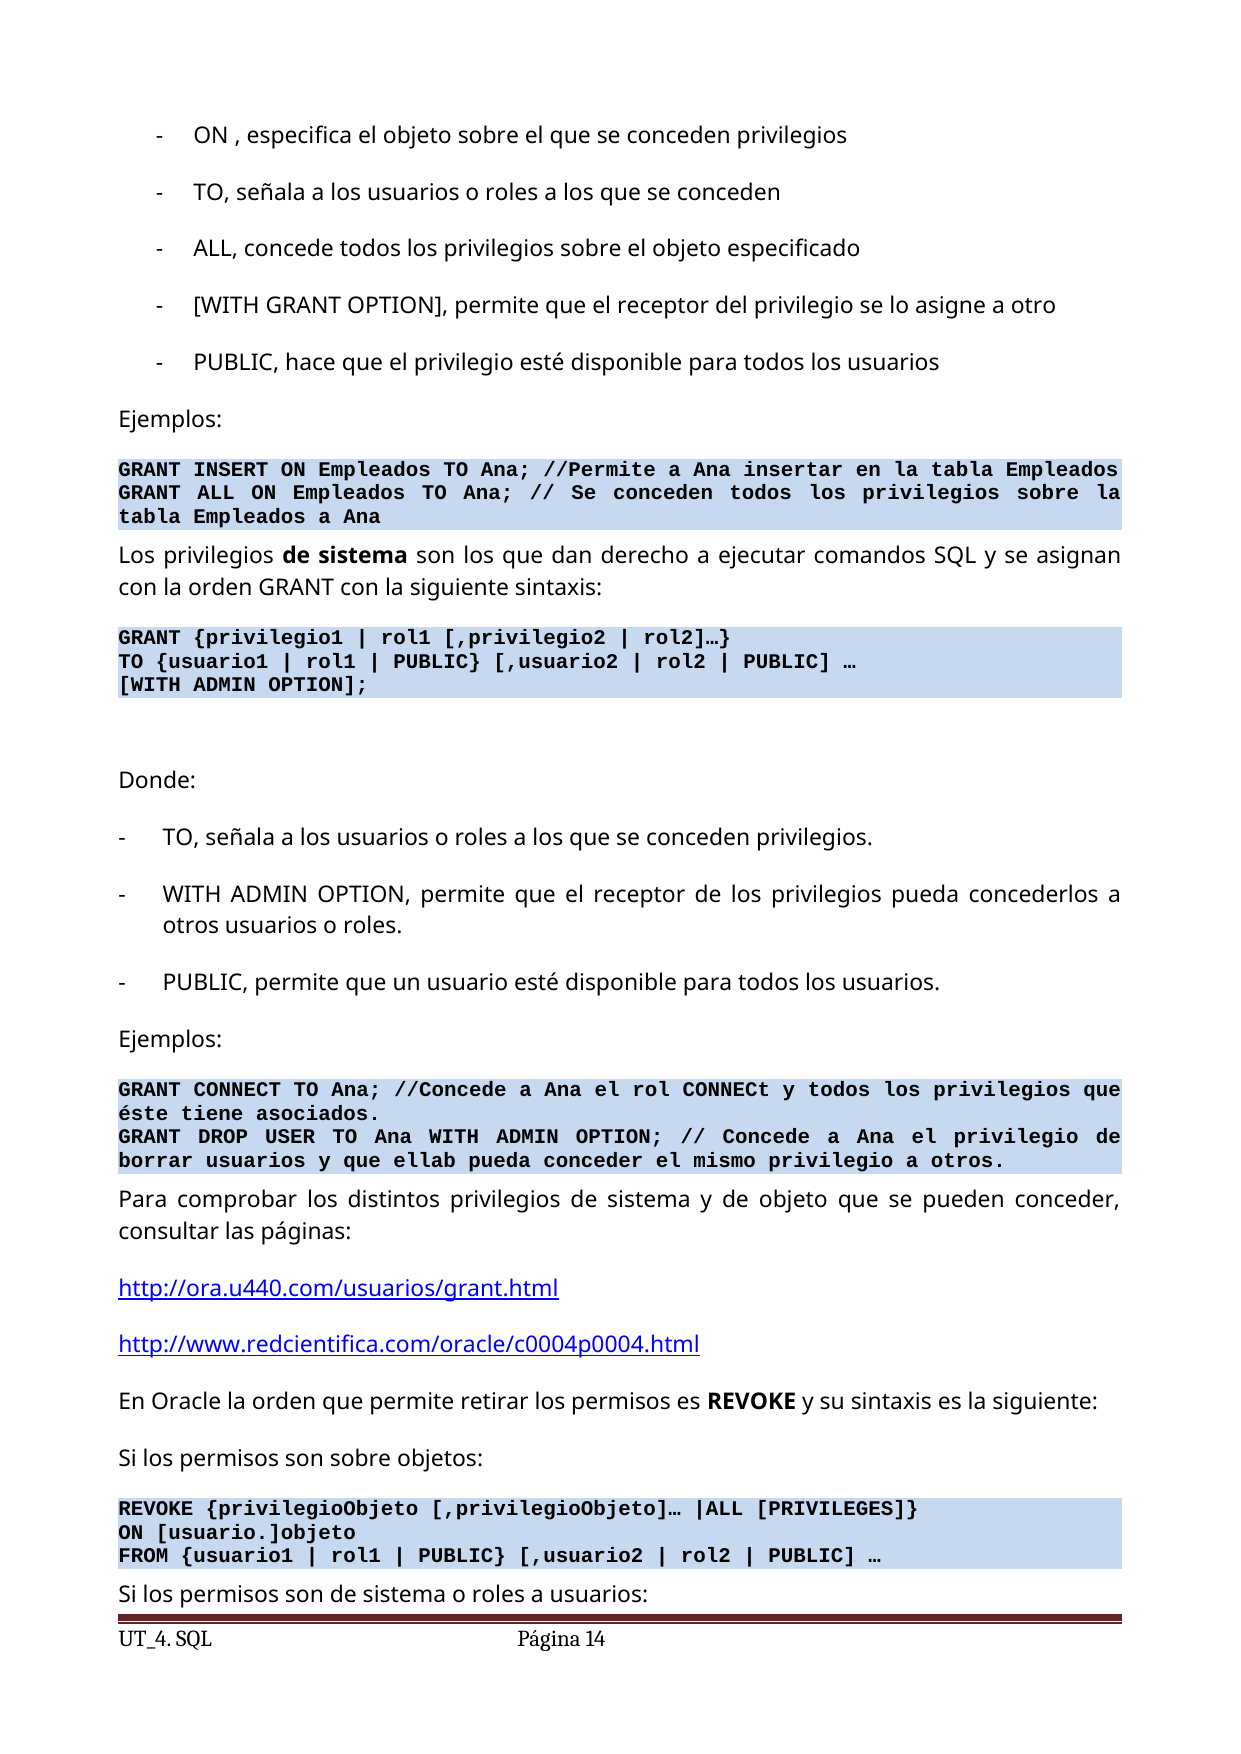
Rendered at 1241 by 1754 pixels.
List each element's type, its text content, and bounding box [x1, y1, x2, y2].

text GRANT ALL ON Empleados TO Ana; // Se conceden todos los privilegios sobre la tabla Empleados a Ana [118, 482, 1122, 530]
list PUBLIC, permite que un usuario esté disponible para todos los usuarios. [118, 966, 1122, 997]
text http://ora.u440.com/usuarios/grant.html [118, 1271, 1122, 1303]
text Ejemplos: [118, 1022, 1122, 1054]
list WITH ADMIN OPTION, permite que el receptor de los privilegios pueda concederlos a otros usuarios o roles. [118, 877, 1122, 941]
text GRANT CONNECT TO Ana; //Concede a Ana el rol CONNECt y todos los privilegios que éste tiene asociados. [118, 1079, 1122, 1126]
list PUBLIC, hace que el privilegio esté disponible para todos los usuarios [156, 345, 1122, 377]
text ON [usuario.]objeto [118, 1522, 1122, 1545]
list TO, señala a los usuarios o roles a los que se conceden privilegios. [118, 820, 1122, 852]
list ALL, concede todos los privilegios sobre el objeto especificado [156, 232, 1122, 263]
text REVOKE {privilegioObjeto [,privilegioObjeto]… |ALL [PRIVILEGES]} [118, 1498, 1122, 1522]
text GRANT INSERT ON Empleados TO Ana; //Permite a Ana insertar en la tabla Empleados [118, 459, 1122, 482]
list [WITH GRANT OPTION], permite que el receptor del privilegio se lo asigne a otro [156, 288, 1122, 320]
text Si los permisos son de sistema o roles a usuarios: [118, 1578, 1122, 1609]
text [WITH ADMIN OPTION]; [118, 674, 1122, 698]
text En Oracle la orden que permite retirar los permisos es REVOKE y su sintaxis es la siguiente: [118, 1384, 1122, 1416]
list TO, señala a los usuarios o roles a los que se conceden [156, 175, 1122, 207]
text Los privilegios de sistema son los que dan derecho a ejecutar comandos SQL y se asignan con la orden GRANT con la siguiente sintaxis: [118, 538, 1122, 602]
text Ejemplos: [118, 402, 1122, 434]
text Si los permisos son sobre objetos: [118, 1441, 1122, 1473]
text Donde: [118, 763, 1122, 795]
text GRANT {privilegio1 | rol1 [,privilegio2 | rol2]…} [118, 627, 1122, 651]
text GRANT DROP USER TO Ana WITH ADMIN OPTION; // Concede a Ana el privilegio de borrar usuarios y que ellab pueda conceder el mismo privilegio a otros. [118, 1126, 1122, 1174]
text Para comprobar los distintos privilegios de sistema y de objeto que se pueden conceder, consultar las páginas: [118, 1182, 1122, 1246]
text FROM {usuario1 | rol1 | PUBLIC} [,usuario2 | rol2 | PUBLIC] … [118, 1545, 1122, 1569]
text http://www.redcientifica.com/oracle/c0004p0004.html [118, 1328, 1122, 1359]
list ON , especifica el objeto sobre el que se conceden privilegios [156, 118, 1122, 150]
text TO {usuario1 | rol1 | PUBLIC} [,usuario2 | rol2 | PUBLIC] … [118, 651, 1122, 674]
